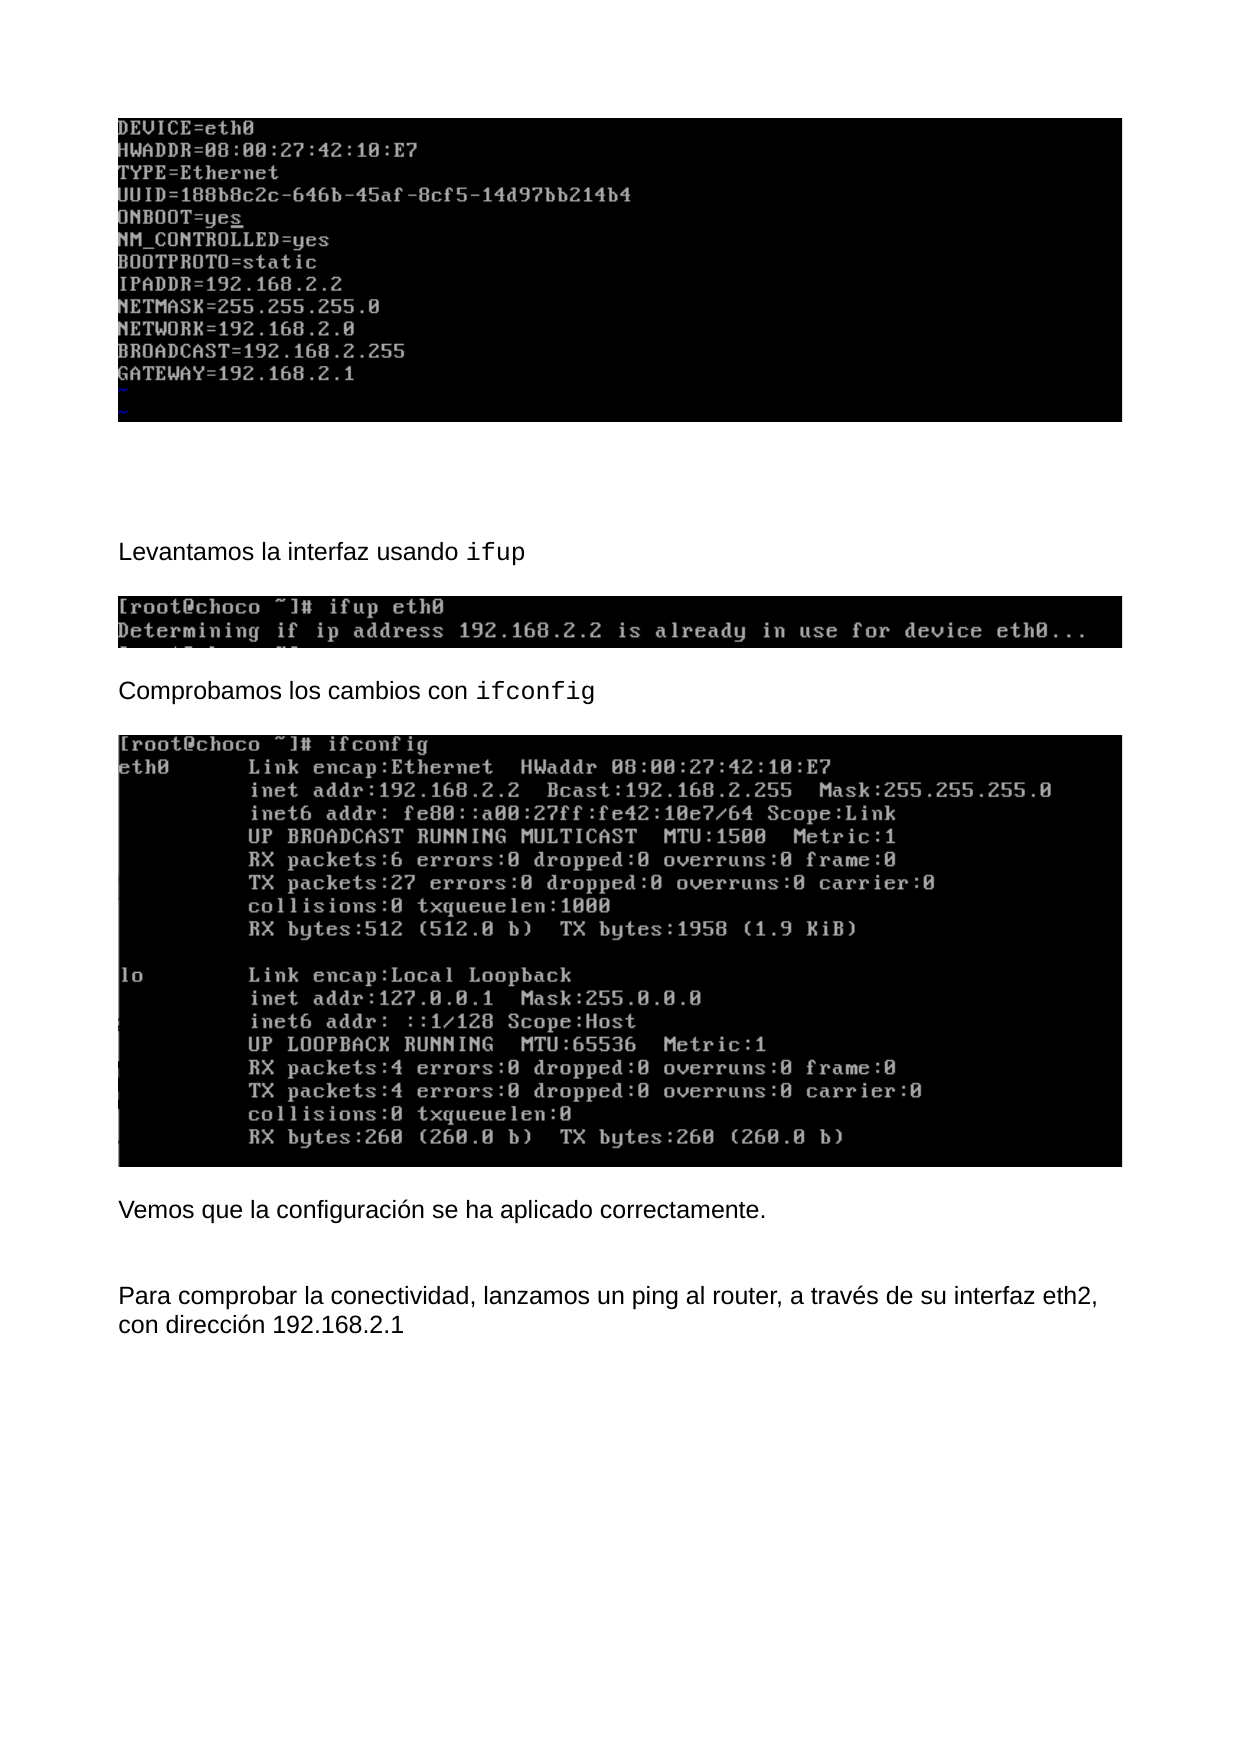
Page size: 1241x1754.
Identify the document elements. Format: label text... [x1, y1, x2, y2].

picture [118, 735, 1123, 1167]
text Levantamos la interfaz usando ifup [118, 537, 1122, 568]
picture [118, 118, 1123, 422]
text Vemos que la configuración se ha aplicado correctamente. [118, 1194, 1122, 1223]
text Para comprobar la conectividad, lanzamos un ping al router, a través de su interfaz eth2, con dirección 192.168.2.1 [118, 1281, 1122, 1338]
picture [118, 596, 1123, 648]
text Comprobamos los cambios con ifconfig [118, 676, 1122, 707]
